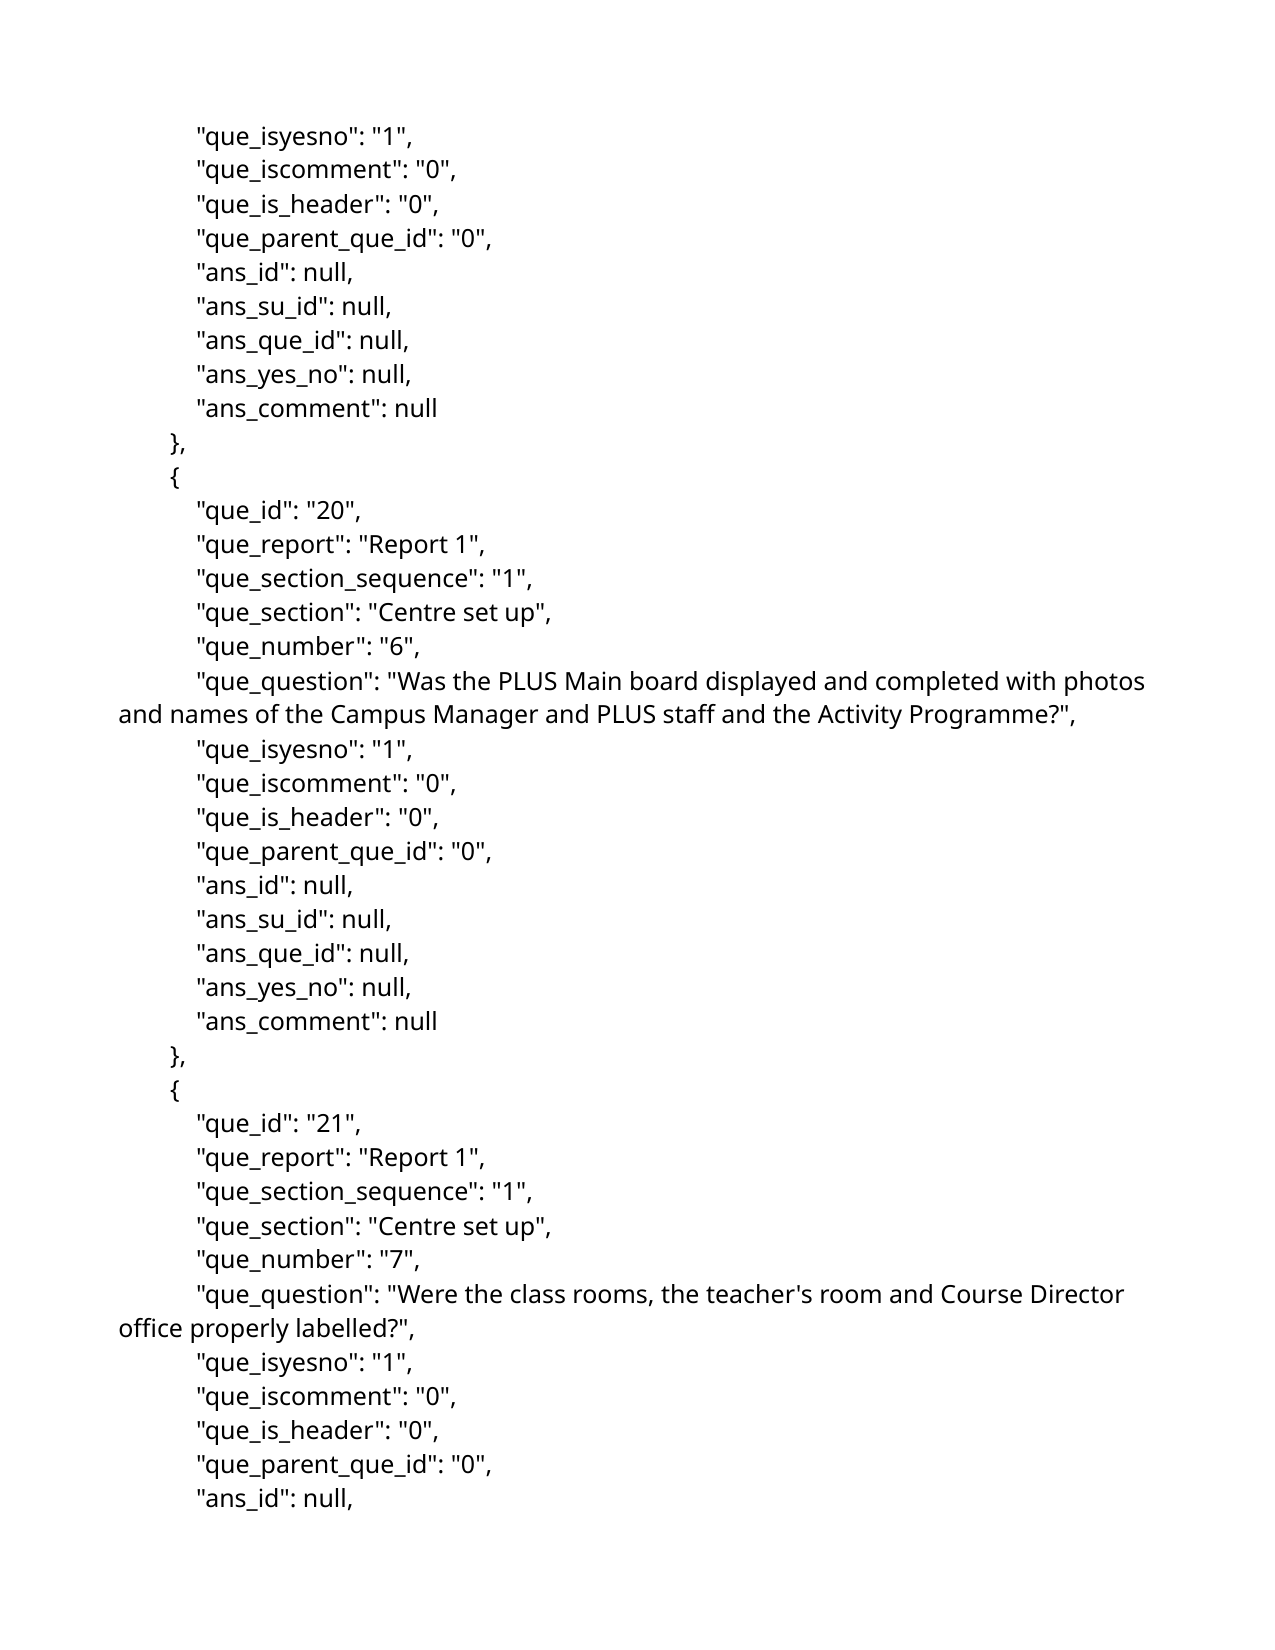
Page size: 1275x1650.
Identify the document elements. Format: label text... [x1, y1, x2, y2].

text "que_isyesno": "1", "que_iscomment": "0", "que_is_header": "0", "que_parent_que_id": "0", "ans_id": null, "ans_su_id": null, "ans_que_id": null, "ans_yes_no": null, "ans_comment": null }, { "que_id": "20", "que_report": "Report 1", "que_section_sequence": "1", "que_section": "Centre set up", "que_number": "6", "que_question": "Was the PLUS Main board displayed and completed with photos and names of the Campus Manager and PLUS staff and the Activity Programme?", "que_isyesno": "1", "que_iscomment": "0", "que_is_header": "0", "que_parent_que_id": "0", "ans_id": null, "ans_su_id": null, "ans_que_id": null, "ans_yes_no": null, "ans_comment": null }, { "que_id": "21", "que_report": "Report 1", "que_section_sequence": "1", "que_section": "Centre set up", "que_number": "7", "que_question": "Were the class rooms, the teacher's room and Course Director office properly labelled?", "que_isyesno": "1", "que_iscomment": "0", "que_is_header": "0", "que_parent_que_id": "0", "ans_id": null, [118, 118, 1157, 1515]
